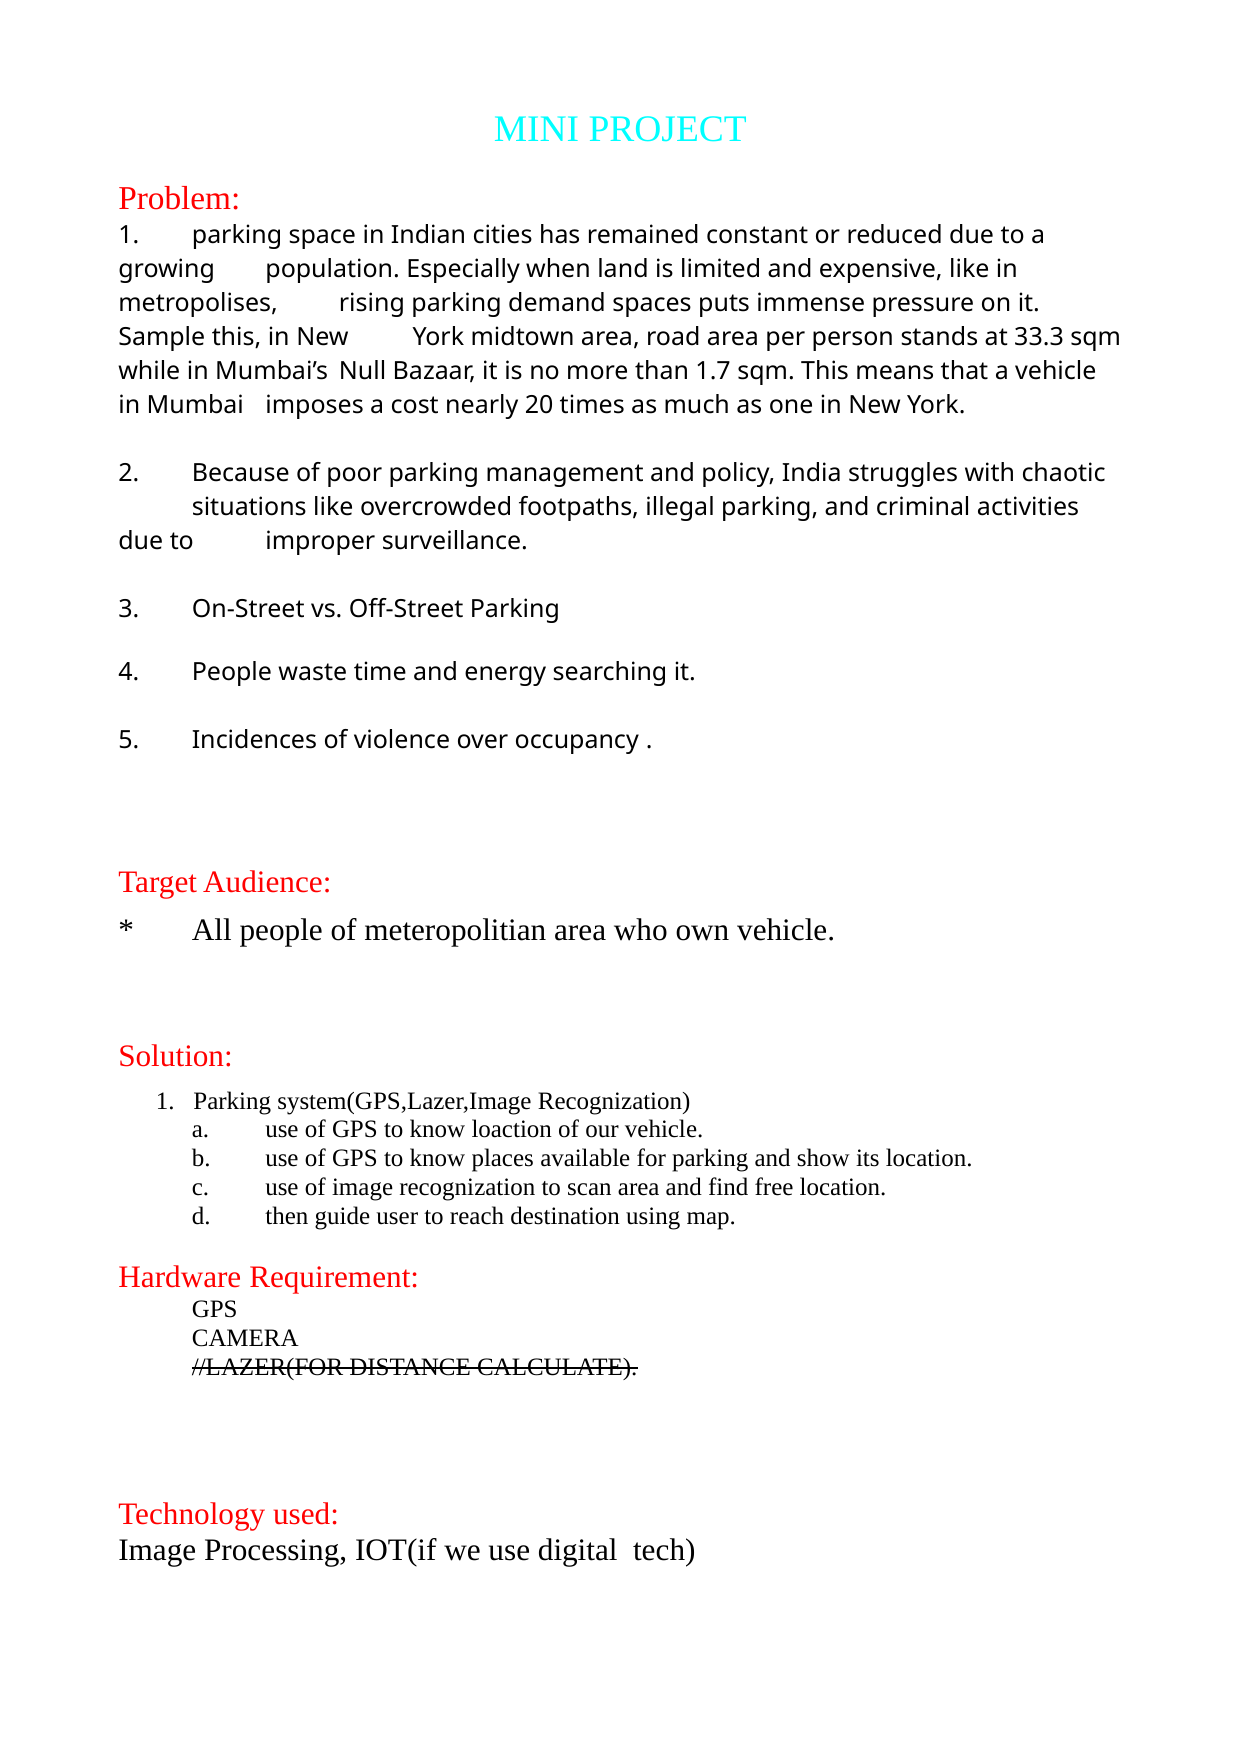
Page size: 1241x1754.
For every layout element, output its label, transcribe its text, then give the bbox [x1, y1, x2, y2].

text Problem: [118, 178, 1122, 216]
text a. use of GPS to know loaction of our vehicle. [118, 1114, 1122, 1143]
text 2. Because of poor parking management and policy, India struggles with chaotic situations like overcrowded footpaths, illegal parking, and criminal activities due to improper surveillance. [118, 455, 1122, 557]
text c. use of image recognization to scan area and find free location. [118, 1172, 1122, 1201]
text MINI PROJECT [118, 106, 1122, 149]
list Parking system(GPS,Lazer,Image Recognization) [156, 1086, 1122, 1114]
text b. use of GPS to know places available for parking and show its location. [118, 1143, 1122, 1172]
text Image Processing, IOT(if we use digital tech) [118, 1531, 1122, 1567]
text d. then guide user to reach destination using map. [118, 1201, 1122, 1229]
text 5. Incidences of violence over occupancy . [118, 722, 1122, 756]
text 4. People waste time and energy searching it. [118, 654, 1122, 688]
text CAMERA [118, 1323, 1122, 1352]
text Hardware Requirement: [118, 1258, 1122, 1294]
text Technology used: [118, 1495, 1122, 1531]
text Solution: [118, 1008, 1122, 1073]
text //LAZER(FOR DISTANCE CALCULATE). [118, 1352, 1122, 1380]
text 3. On-Street vs. Off-Street Parking [118, 591, 1122, 654]
text 1. parking space in Indian cities has remained constant or reduced due to a growing population. Especially when land is limited and expensive, like in metropolises, rising parking demand spaces puts immense pressure on it. Sample this, in New York midtown area, road area per person stands at 33.3 sqm while in Mumbai’s Null Bazaar, it is no more than 1.7 sqm. This means that a vehicle in Mumbai imposes a cost nearly 20 times as much as one in New York. [118, 216, 1122, 421]
subtitle Target Audience: [118, 863, 1122, 899]
text GPS [118, 1294, 1122, 1323]
text * All people of meteropolitian area who own vehicle. [118, 912, 1122, 948]
